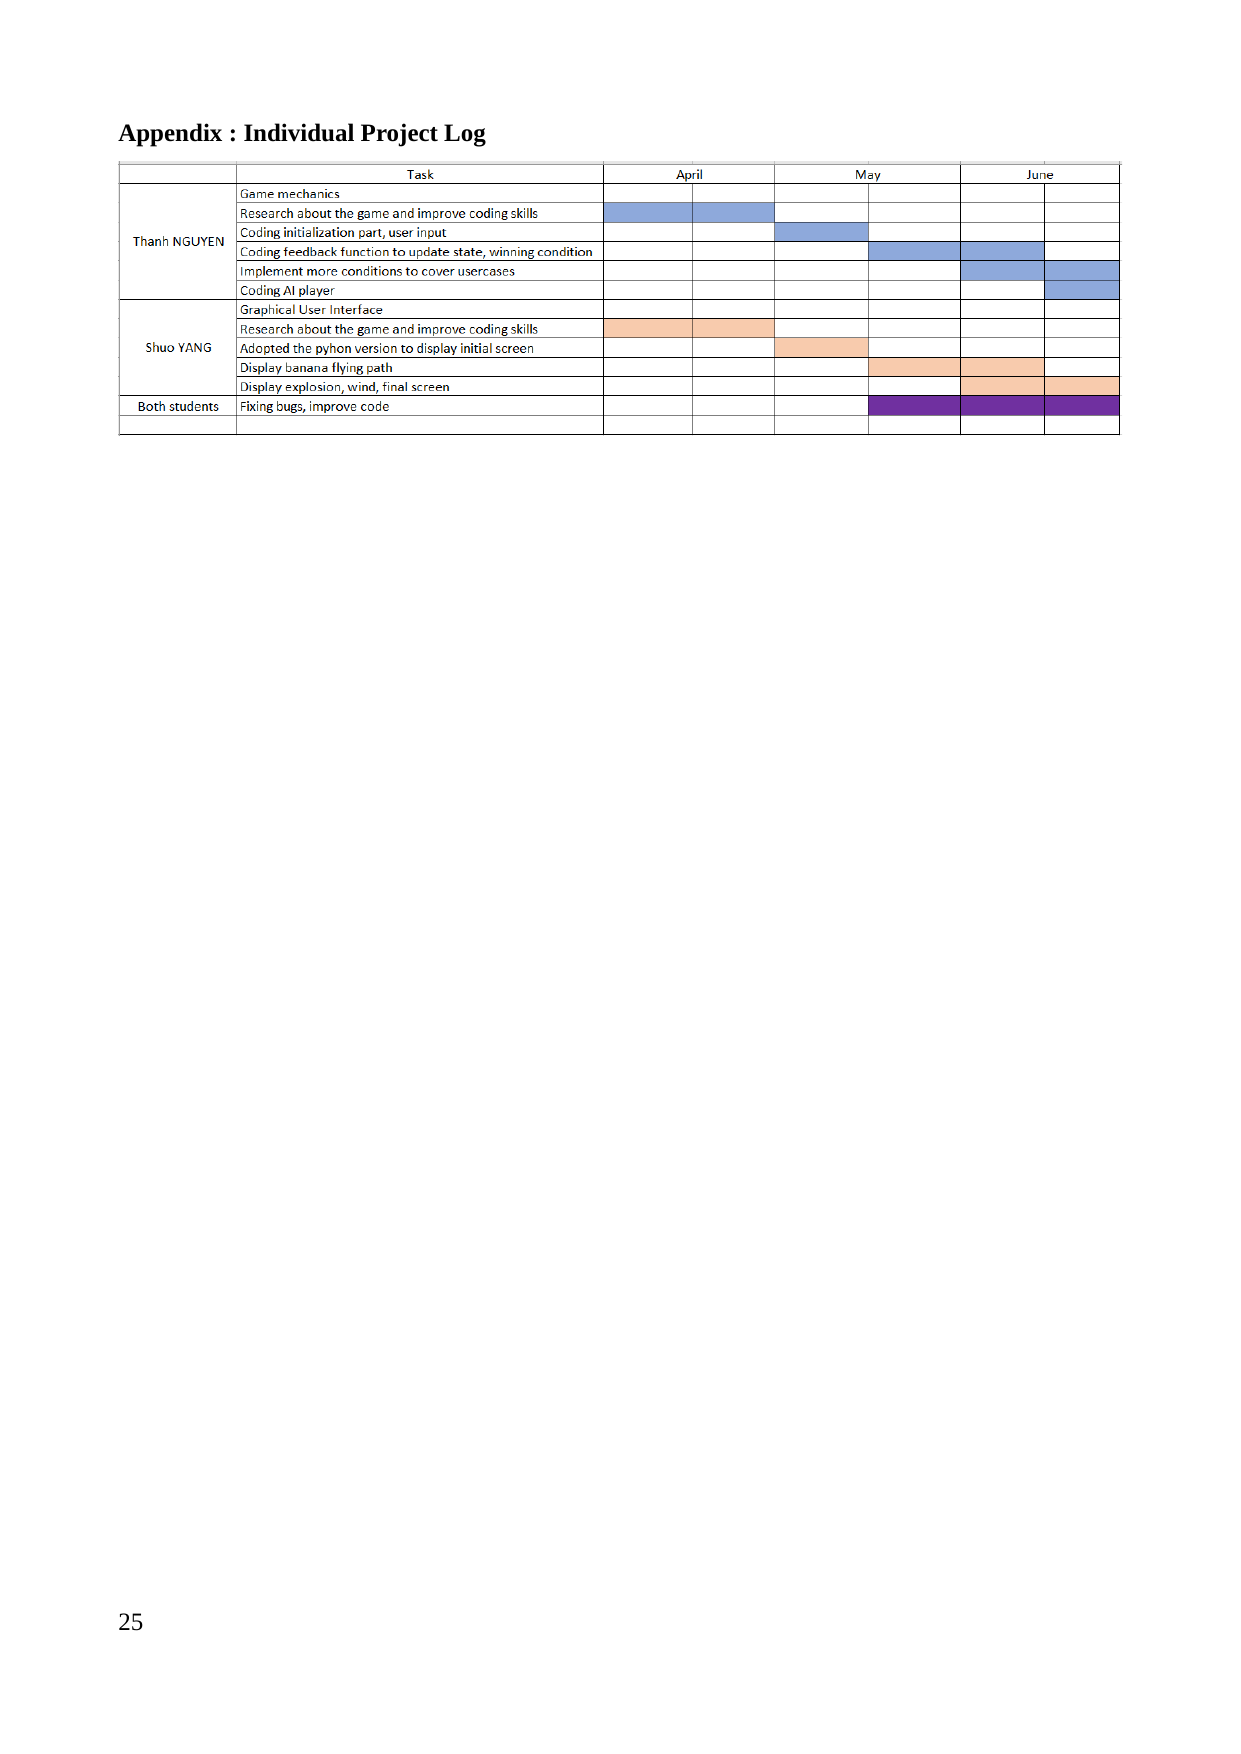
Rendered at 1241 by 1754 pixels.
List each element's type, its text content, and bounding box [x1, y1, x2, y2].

list Appendix : Individual Project Log [118, 118, 1122, 147]
picture [118, 161, 1123, 436]
